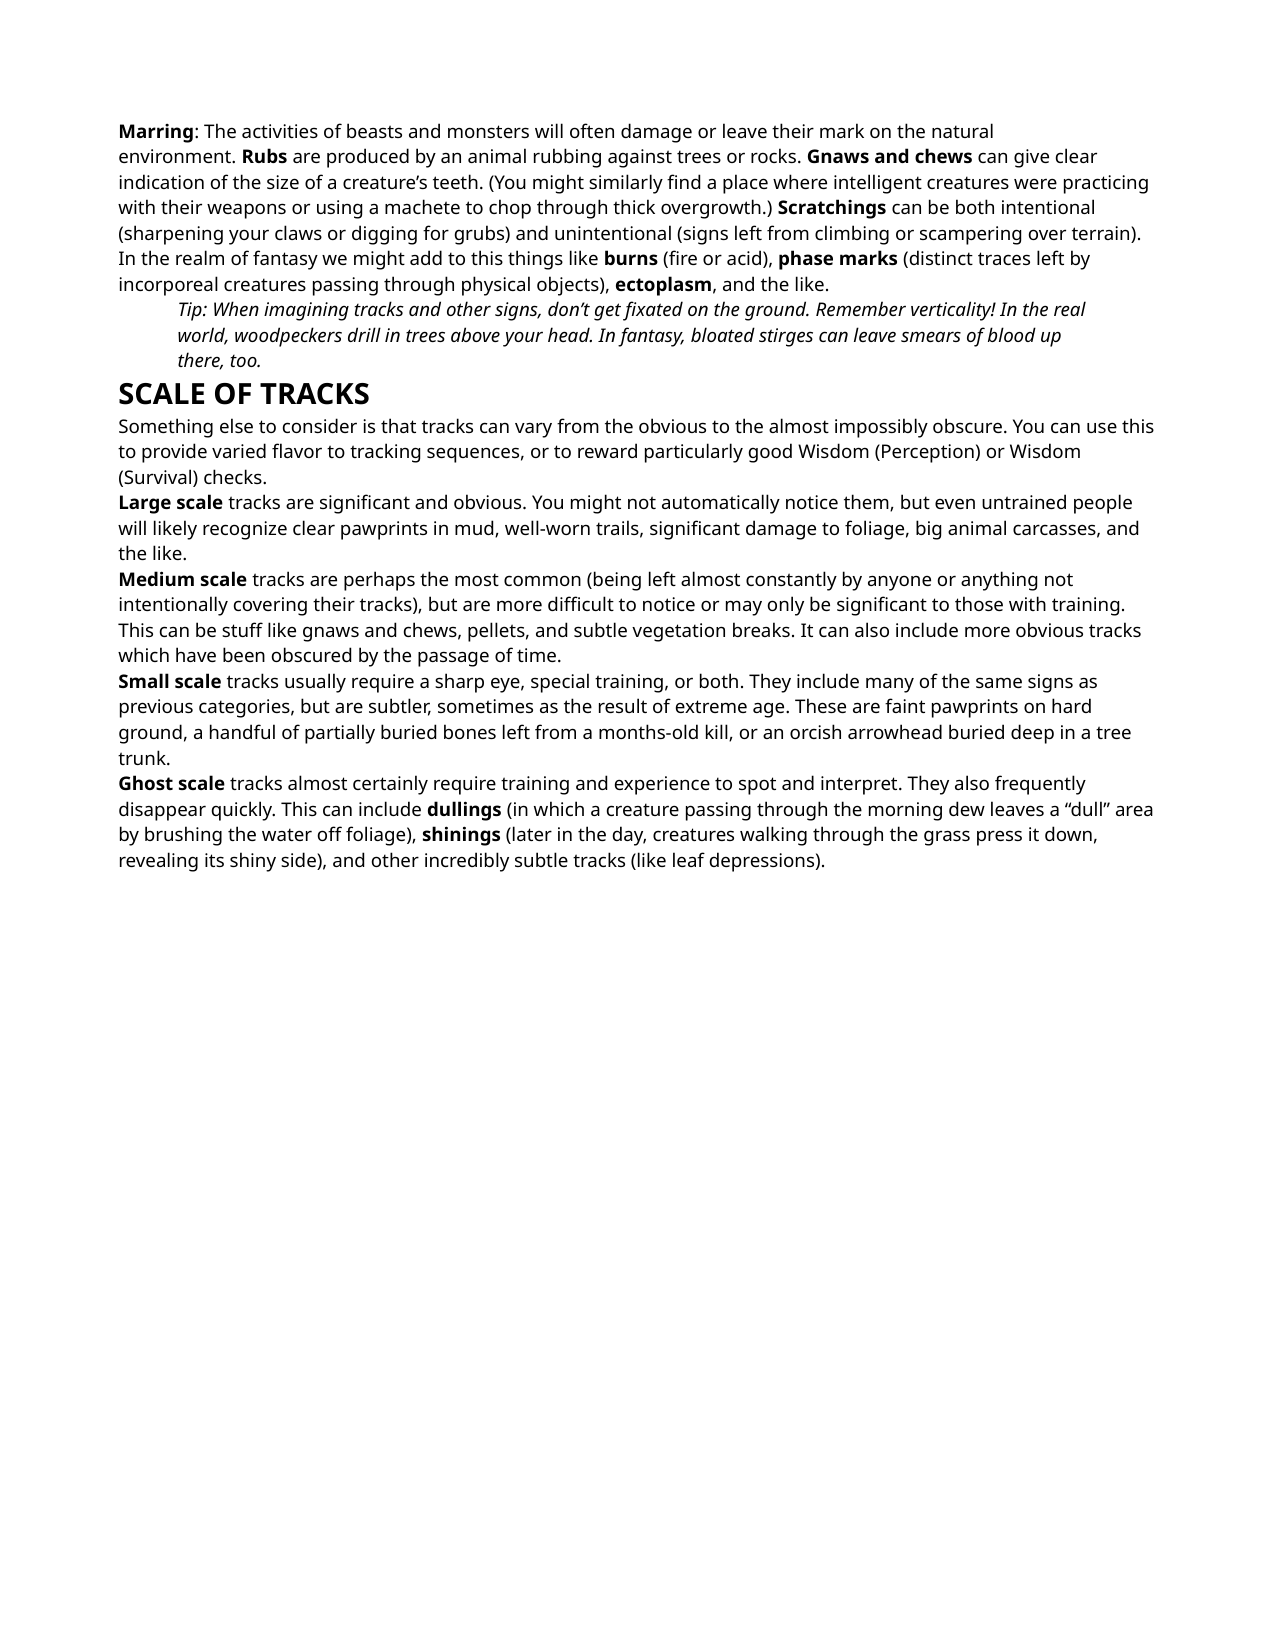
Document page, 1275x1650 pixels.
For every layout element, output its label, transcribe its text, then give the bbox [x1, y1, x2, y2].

text In the realm of fantasy we might add to this things like burns (fire or acid), phase marks (distinct traces left by incorporeal creatures passing through physical objects), ectoplasm, and the like. [118, 246, 1157, 297]
text Tip: When imagining tracks and other signs, don’t get fixated on the ground. Remember verticality! In the real world, woodpeckers drill in trees above your head. In fantasy, bloated stirges can leave smears of blood up there, too. [177, 297, 1098, 373]
text Marring: The activities of beasts and monsters will often damage or leave their mark on the natural environment. Rubs are produced by an animal rubbing against trees or rocks. Gnaws and chews can give clear indication of the size of a creature’s teeth. (You might similarly find a place where intelligent creatures were practicing with their weapons or using a machete to chop through thick overgrowth.) Scratchings can be both intentional (sharpening your claws or digging for grubs) and unintentional (signs left from climbing or scampering over terrain). [118, 118, 1157, 246]
text Large scale tracks are significant and obvious. You might not automatically notice them, but even untrained people will likely recognize clear pawprints in mud, well-worn trails, significant damage to foliage, big animal carcasses, and the like. [118, 489, 1157, 566]
text Medium scale tracks are perhaps the most common (being left almost constantly by anyone or anything not intentionally covering their tracks), but are more difficult to notice or may only be significant to those with training. This can be stuff like gnaws and chews, pellets, and subtle vegetation breaks. It can also include more obvious tracks which have been obscured by the passage of time. [118, 566, 1157, 668]
text Ghost scale tracks almost certainly require training and experience to spot and interpret. They also frequently disappear quickly. This can include dullings (in which a creature passing through the morning dew leaves a “dull” area by brushing the water off foliage), shinings (later in the day, creatures walking through the grass press it down, revealing its shiny side), and other incredibly subtle tracks (like leaf depressions). [118, 770, 1157, 872]
text Small scale tracks usually require a sharp eye, special training, or both. They include many of the same signs as previous categories, but are subtler, sometimes as the result of extreme age. These are faint pawprints on hard ground, a handful of partially buried bones left from a months-old kill, or an orcish arrowhead buried deep in a tree trunk. [118, 668, 1157, 770]
text SCALE OF TRACKS [118, 373, 1157, 413]
text Something else to consider is that tracks can vary from the obvious to the almost impossibly obscure. You can use this to provide varied flavor to tracking sequences, or to reward particularly good Wisdom (Perception) or Wisdom (Survival) checks. [118, 413, 1157, 489]
